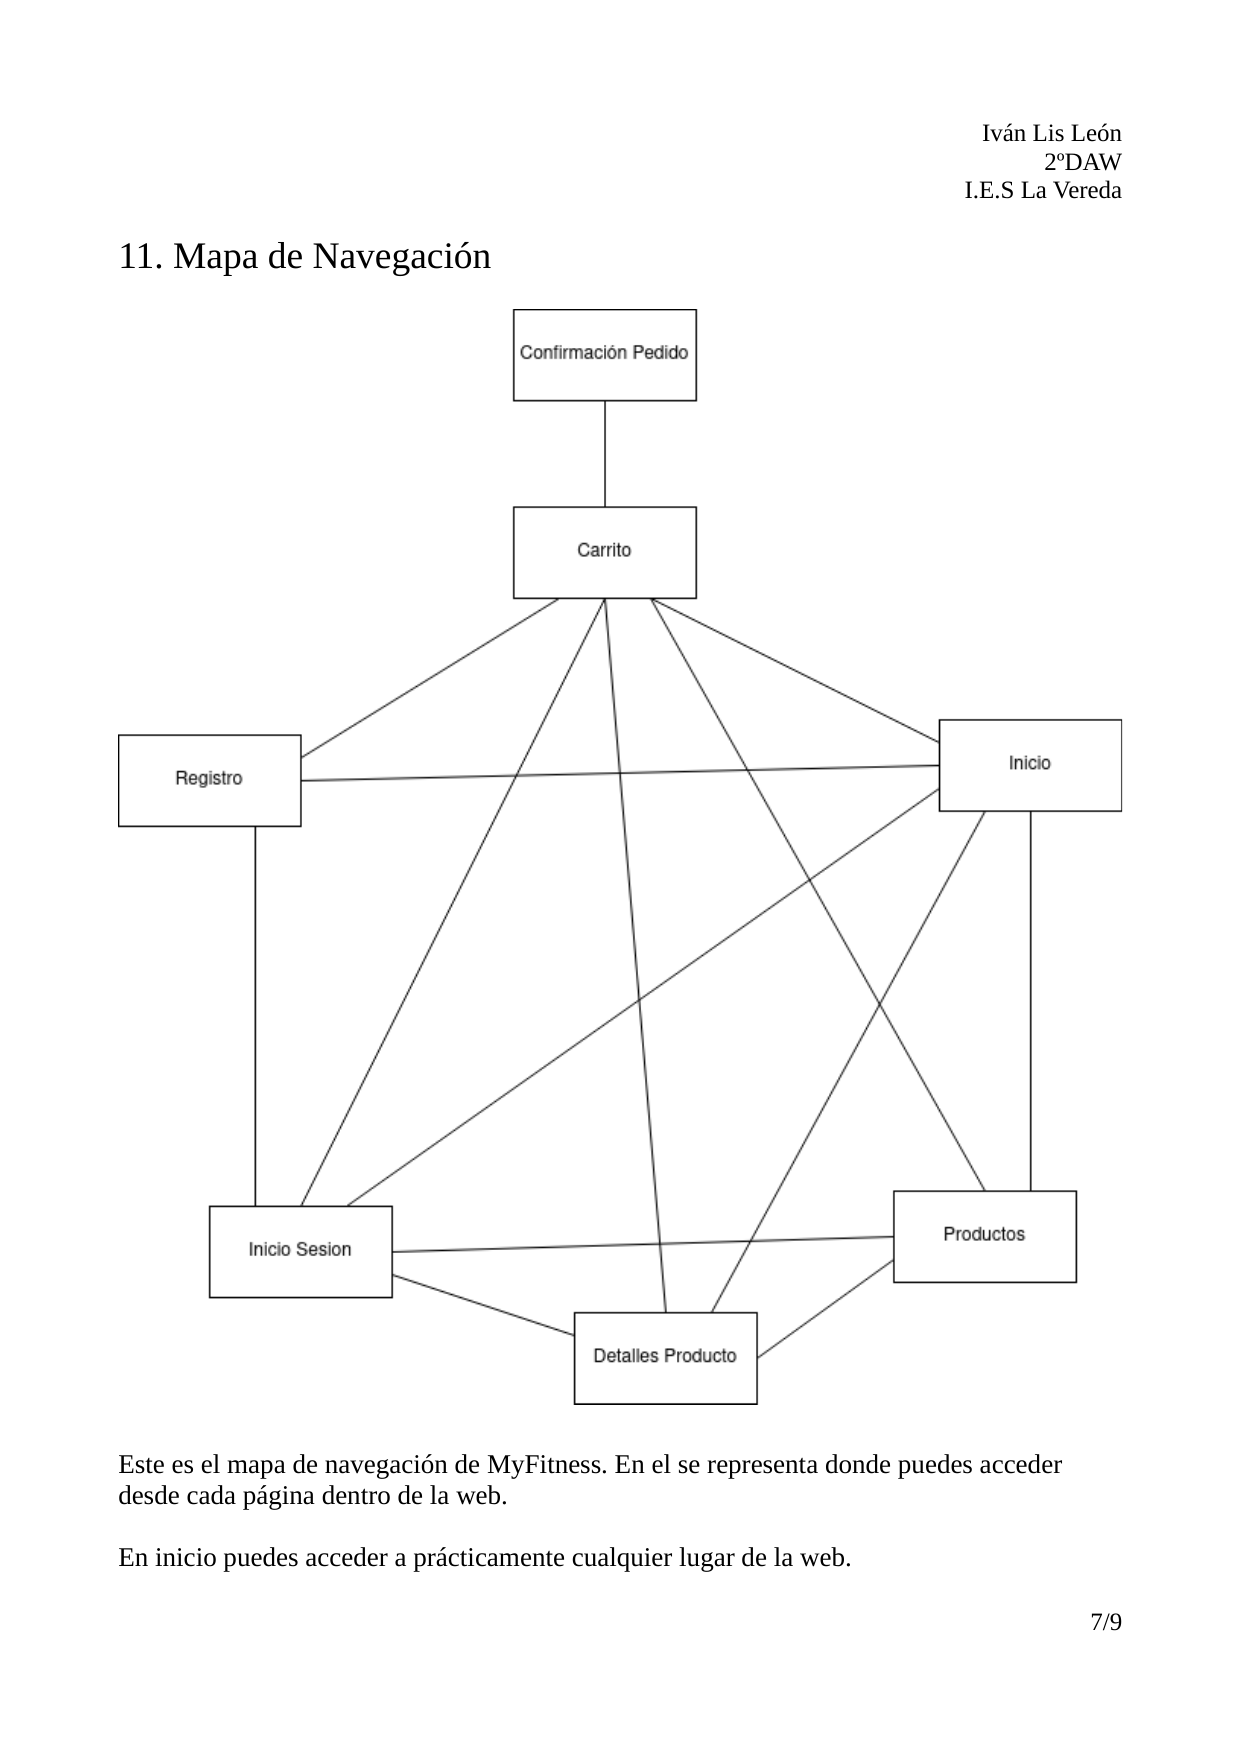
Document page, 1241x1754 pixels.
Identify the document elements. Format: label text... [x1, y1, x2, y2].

text En inicio puedes acceder a prácticamente cualquier lugar de la web. [118, 1541, 1122, 1572]
picture [118, 309, 1123, 1405]
text 11. Mapa de Navegación [118, 234, 1122, 277]
text Este es el mapa de navegación de MyFitness. En el se representa donde puedes acceder desde cada página dentro de la web. [118, 1448, 1122, 1510]
